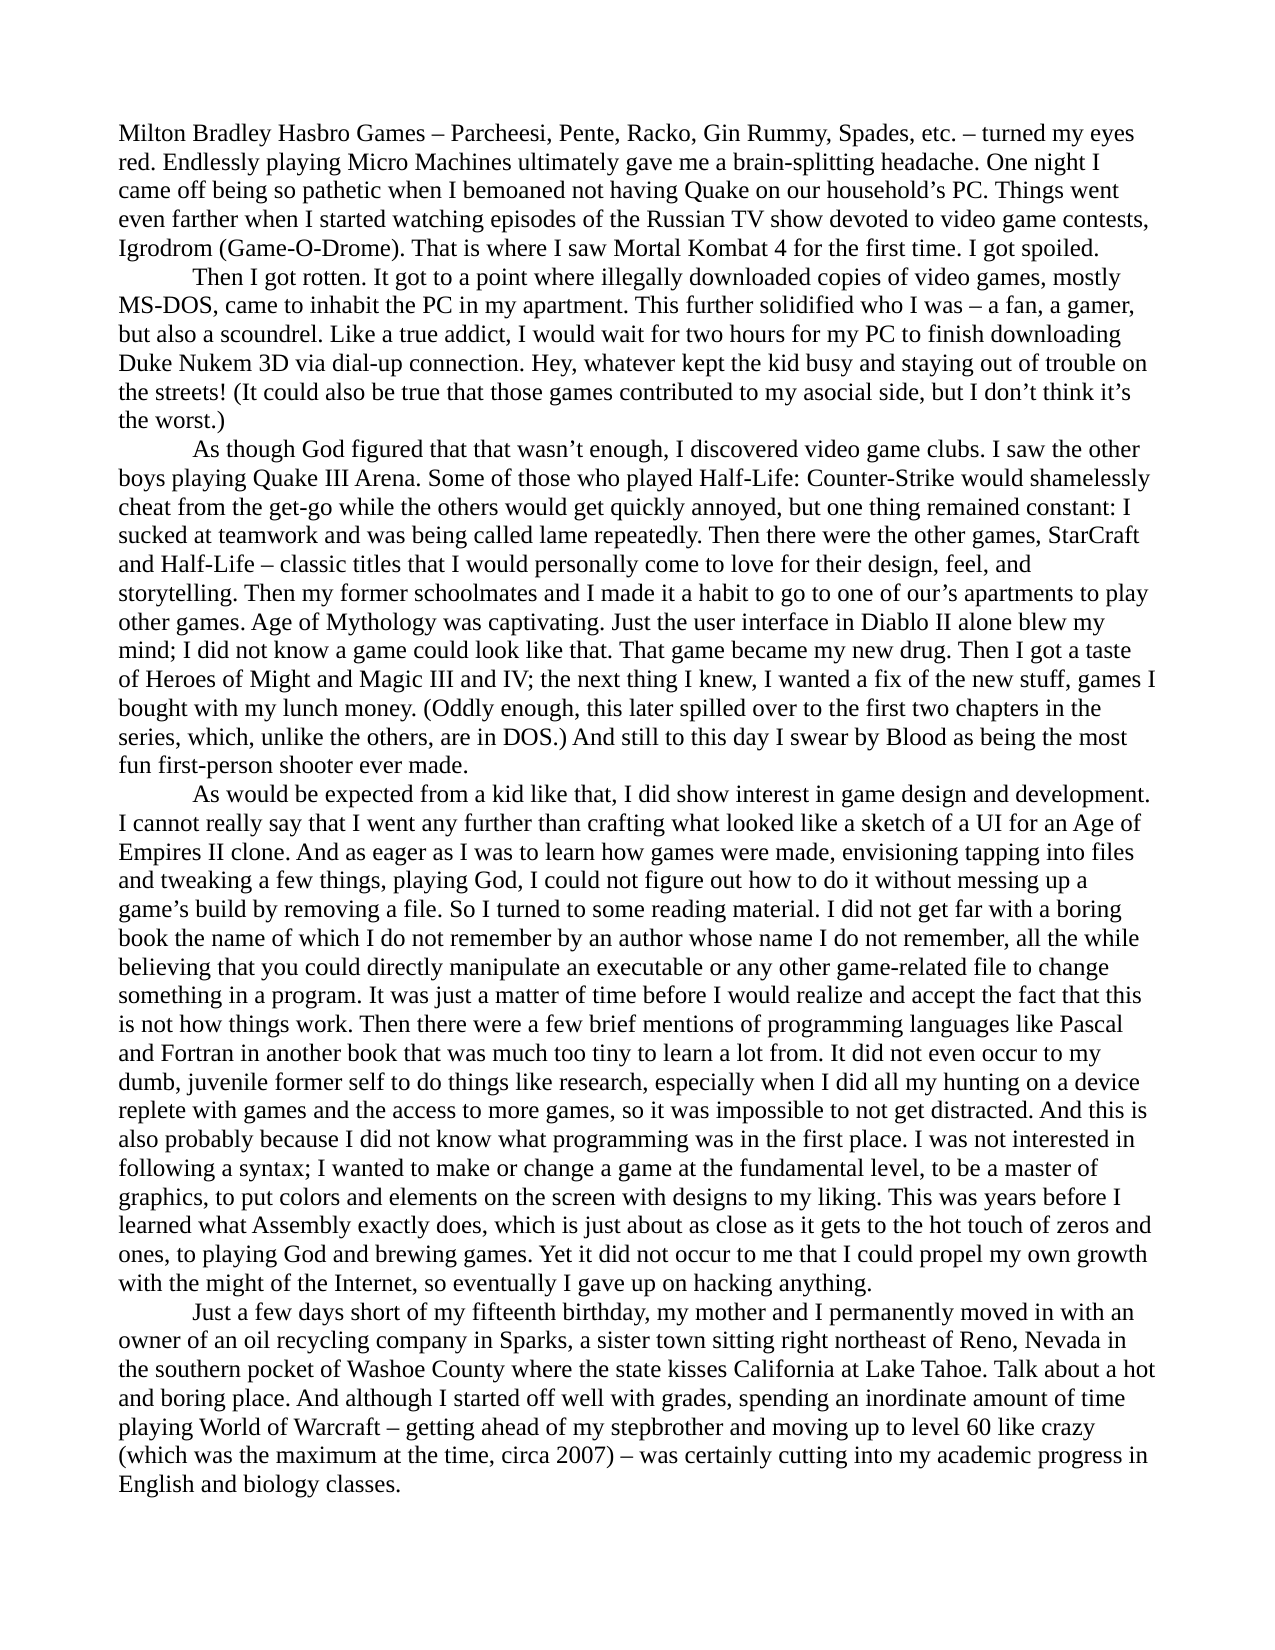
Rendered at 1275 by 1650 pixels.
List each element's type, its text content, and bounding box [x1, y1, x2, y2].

text Then I got rotten. It got to a point where illegally downloaded copies of video games, mostly MS-DOS, came to inhabit the PC in my apartment. This further solidified who I was – a fan, a gamer, but also a scoundrel. Like a true addict, I would wait for two hours for my PC to finish downloading Duke Nukem 3D via dial-up connection. Hey, whatever kept the kid busy and staying out of trouble on the streets! (It could also be true that those games contributed to my asocial side, but I don’t think it’s the worst.) [118, 262, 1157, 434]
text As would be expected from a kid like that, I did show interest in game design and development. I cannot really say that I went any further than crafting what looked like a sketch of a UI for an Age of Empires II clone. And as eager as I was to learn how games were made, envisioning tapping into files and tweaking a few things, playing God, I could not figure out how to do it without messing up a game’s build by removing a file. So I turned to some reading material. I did not get far with a boring book the name of which I do not remember by an author whose name I do not remember, all the while believing that you could directly manipulate an executable or any other game-related file to change something in a program. It was just a matter of time before I would realize and accept the fact that this is not how things work. Then there were a few brief mentions of programming languages like Pascal and Fortran in another book that was much too tiny to learn a lot from. It did not even occur to my dumb, juvenile former self to do things like research, especially when I did all my hunting on a device replete with games and the access to more games, so it was impossible to not get distracted. And this is also probably because I did not know what programming was in the first place. I was not interested in following a syntax; I wanted to make or change a game at the fundamental level, to be a master of graphics, to put colors and elements on the screen with designs to my liking. This was years before I learned what Assembly exactly does, which is just about as close as it gets to the hot touch of zeros and ones, to playing God and brewing games. Yet it did not occur to me that I could propel my own growth with the might of the Internet, so eventually I gave up on hacking anything. [118, 779, 1157, 1297]
text As though God figured that that wasn’t enough, I discovered video game clubs. I saw the other boys playing Quake III Arena. Some of those who played Half-Life: Counter-Strike would shamelessly cheat from the get-go while the others would get quickly annoyed, but one thing remained constant: I sucked at teamwork and was being called lame repeatedly. Then there were the other games, StarCraft and Half-Life – classic titles that I would personally come to love for their design, feel, and storytelling. Then my former schoolmates and I made it a habit to go to one of our’s apartments to play other games. Age of Mythology was captivating. Just the user interface in Diablo II alone blew my mind; I did not know a game could look like that. That game became my new drug. Then I got a taste of Heroes of Might and Magic III and IV; the next thing I knew, I wanted a fix of the new stuff, games I bought with my lunch money. (Oddly enough, this later spilled over to the first two chapters in the series, which, unlike the others, are in DOS.) And still to this day I swear by Blood as being the most fun first-person shooter ever made. [118, 434, 1157, 779]
text Milton Bradley Hasbro Games – Parcheesi, Pente, Racko, Gin Rummy, Spades, etc. – turned my eyes red. Endlessly playing Micro Machines ultimately gave me a brain-splitting headache. One night I came off being so pathetic when I bemoaned not having Quake on our household’s PC. Things went even farther when I started watching episodes of the Russian TV show devoted to video game contests, Igrodrom (Game-O-Drome). That is where I saw Mortal Kombat 4 for the first time. I got spoiled. [118, 118, 1157, 262]
text Just a few days short of my fifteenth birthday, my mother and I permanently moved in with an owner of an oil recycling company in Sparks, a sister town sitting right northeast of Reno, Nevada in the southern pocket of Washoe County where the state kisses California at Lake Tahoe. Talk about a hot and boring place. And although I started off well with grades, spending an inordinate amount of time playing World of Warcraft – getting ahead of my stepbrother and moving up to level 60 like crazy (which was the maximum at the time, circa 2007) – was certainly cutting into my academic progress in English and biology classes. [118, 1297, 1157, 1498]
